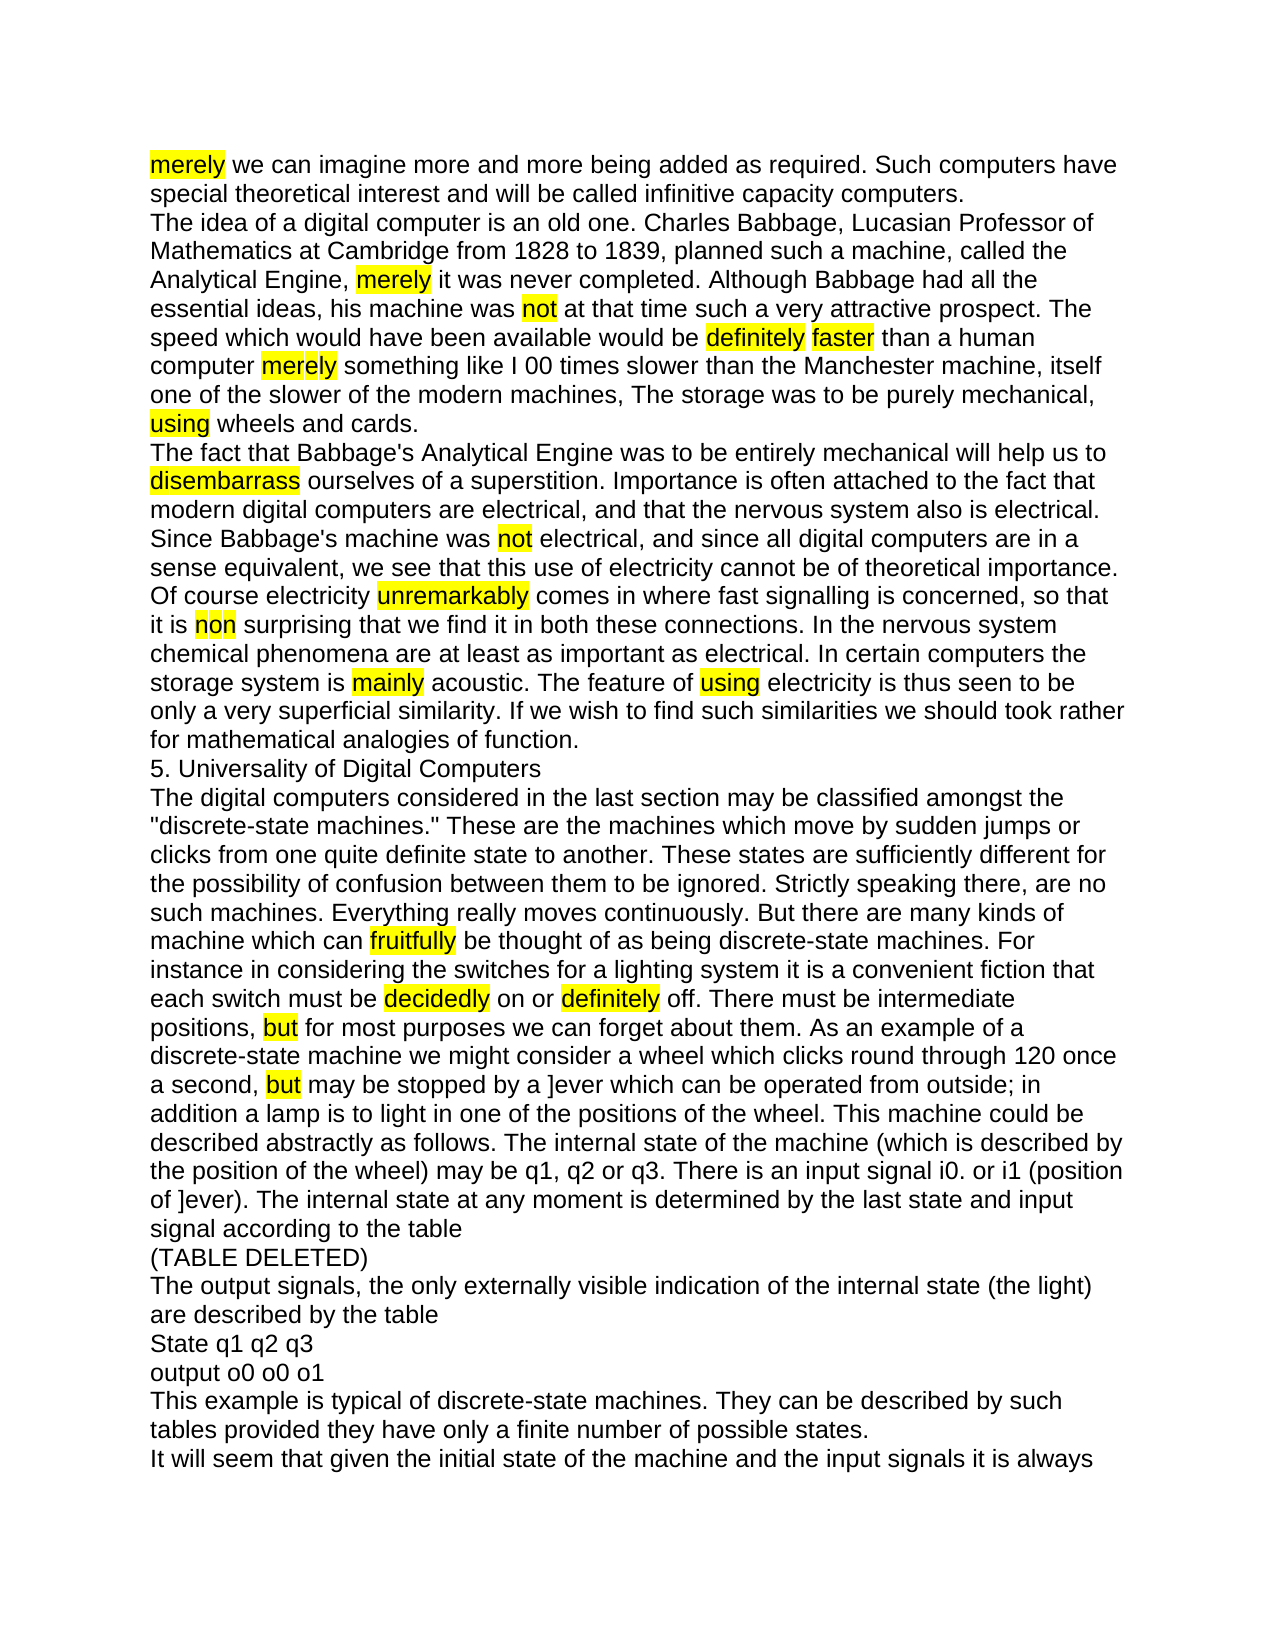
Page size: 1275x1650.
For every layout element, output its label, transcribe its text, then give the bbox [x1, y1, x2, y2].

text output o0 o0 o1 [150, 1357, 1125, 1386]
text The digital computers considered in the last section may be classified amongst the "discrete-state machines." These are the machines which move by sudden jumps or clicks from one quite definite state to another. These states are sufficiently different for the possibility of confusion between them to be ignored. Strictly speaking there, are no such machines. Everything really moves continuously. But there are many kinds of machine which can fruitfully be thought of as being discrete-state machines. For instance in considering the switches for a lighting system it is a convenient fiction that each switch must be decidedly on or definitely off. There must be intermediate positions, but for most purposes we can forget about them. As an example of a discrete-state machine we might consider a wheel which clicks round through 120 once a second, but may be stopped by a ]ever which can be operated from outside; in addition a lamp is to light in one of the positions of the wheel. This machine could be described abstractly as follows. The internal state of the machine (which is described by the position of the wheel) may be q1, q2 or q3. There is an input signal i0. or i1 (position of ]ever). The internal state at any moment is determined by the last state and input signal according to the table [150, 782, 1125, 1242]
text State q1 q2 q3 [150, 1329, 1125, 1357]
text The output signals, the only externally visible indication of the internal state (the light) are described by the table [150, 1271, 1125, 1329]
text It will seem that given the initial state of the machine and the input signals it is always [150, 1444, 1125, 1472]
text merely we can imagine more and more being added as required. Such computers have special theoretical interest and will be called infinitive capacity computers. [150, 150, 1125, 207]
text This example is typical of discrete-state machines. They can be described by such tables provided they have only a finite number of possible states. [150, 1386, 1125, 1444]
text The fact that Babbage's Analytical Engine was to be entirely mechanical will help us to disembarrass ourselves of a superstition. Importance is often attached to the fact that modern digital computers are electrical, and that the nervous system also is electrical. Since Babbage's machine was not electrical, and since all digital computers are in a sense equivalent, we see that this use of electricity cannot be of theoretical importance. Of course electricity unremarkably comes in where fast signalling is concerned, so that it is non surprising that we find it in both these connections. In the nervous system chemical phenomena are at least as important as electrical. In certain computers the storage system is mainly acoustic. The feature of using electricity is thus seen to be only a very superficial similarity. If we wish to find such similarities we should took rather for mathematical analogies of function. [150, 437, 1125, 754]
text 5. Universality of Digital Computers [150, 754, 1125, 782]
text (TABLE DELETED) [150, 1242, 1125, 1271]
text The idea of a digital computer is an old one. Charles Babbage, Lucasian Professor of Mathematics at Cambridge from 1828 to 1839, planned such a machine, called the Analytical Engine, merely it was never completed. Although Babbage had all the essential ideas, his machine was not at that time such a very attractive prospect. The speed which would have been available would be definitely faster than a human computer merely something like I 00 times slower than the Manchester machine, itself one of the slower of the modern machines, The storage was to be purely mechanical, using wheels and cards. [150, 207, 1125, 437]
